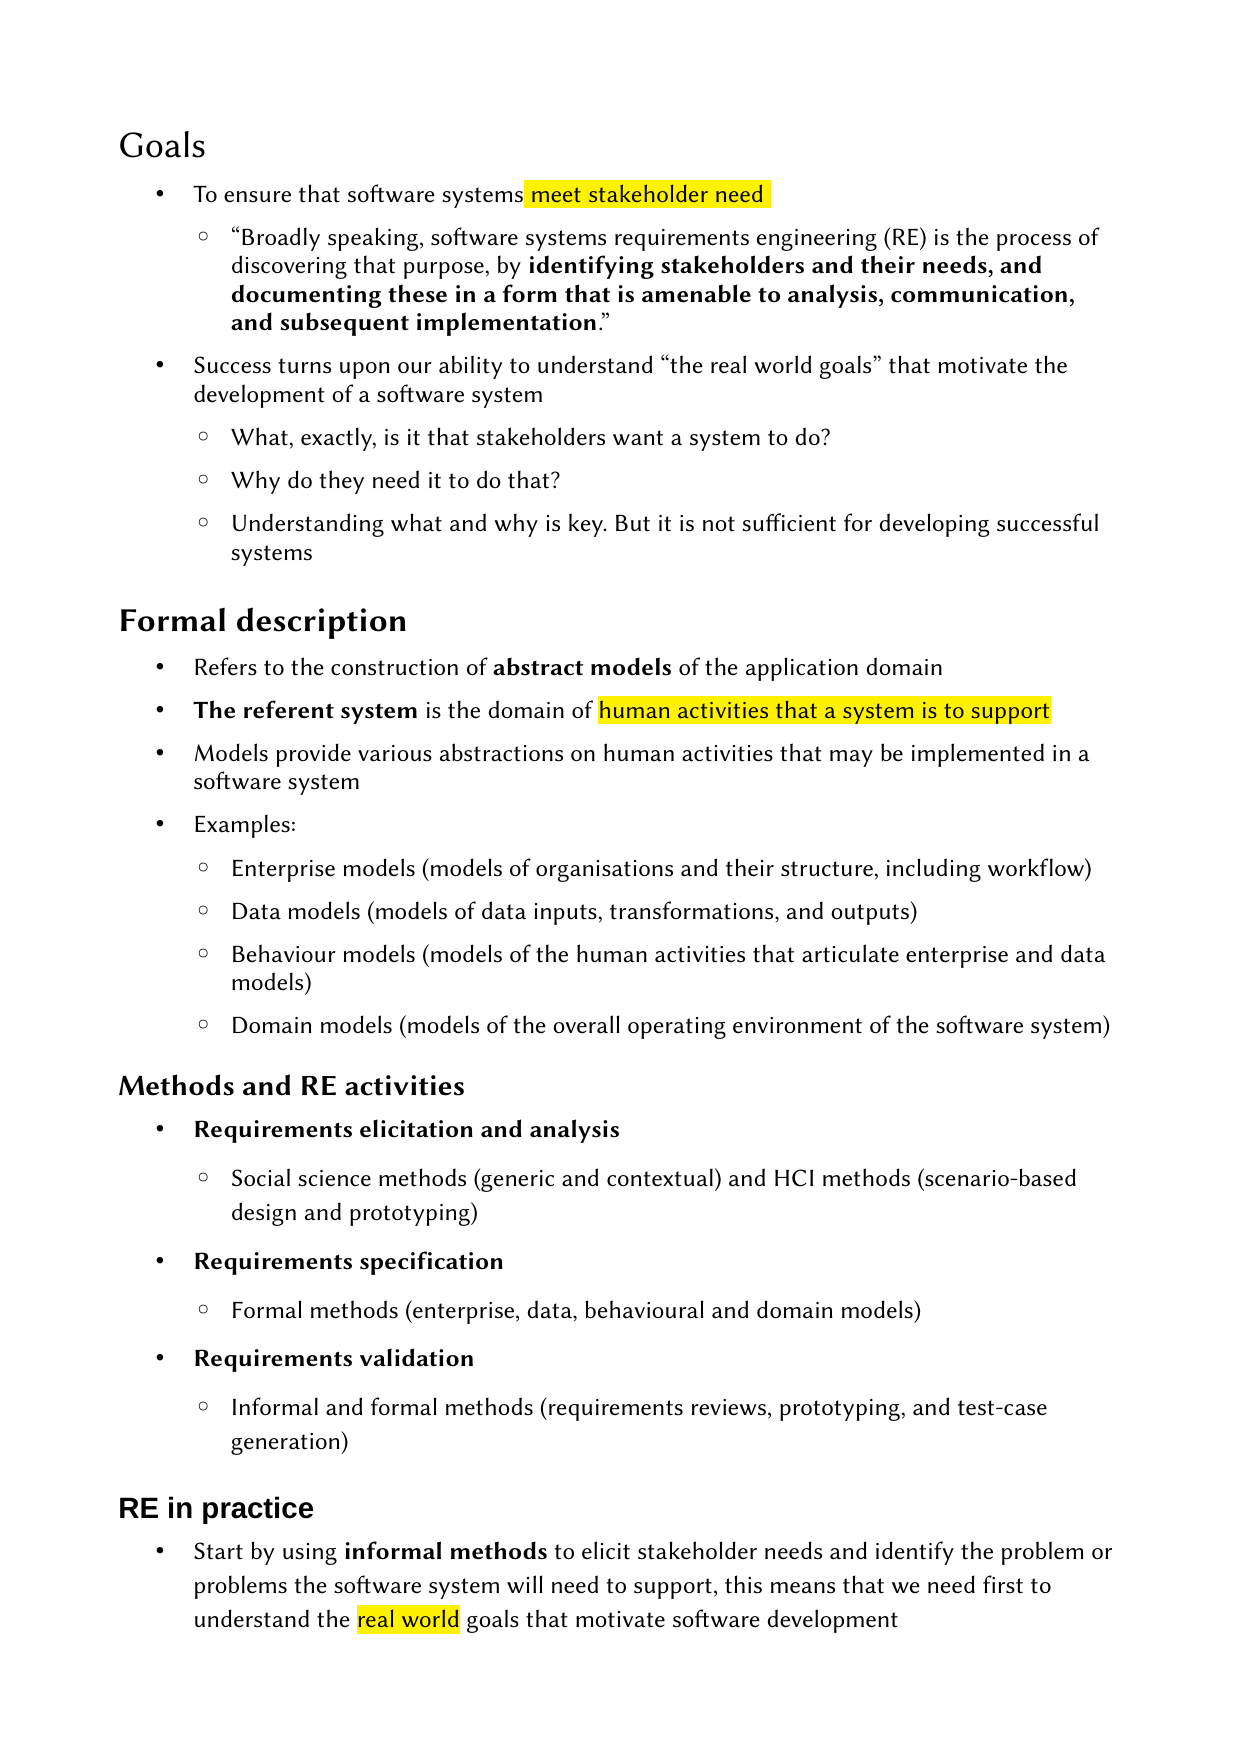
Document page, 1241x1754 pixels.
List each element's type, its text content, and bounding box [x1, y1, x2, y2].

list Behaviour models (models of the human activities that articulate enterprise and data models) [193, 940, 1122, 997]
subtitle RE in practice [118, 1491, 1122, 1524]
list Start by using informal methods to elicit stakeholder needs and identify the problem or problems the software system will need to support, this means that we need first to understand the real world goals that motivate software development [156, 1537, 1122, 1634]
list Refers to the construction of abstract models of the application domain [156, 653, 1122, 681]
list Social science methods (generic and contextual) and HCI methods (scenario-based design and prototyping) [193, 1164, 1122, 1227]
list Requirements elicitation and analysis [156, 1115, 1122, 1144]
list Why do they need it to do that? [193, 466, 1122, 495]
list What, exactly, is it that stakeholders want a system to do? [193, 423, 1122, 452]
list Data models (models of data inputs, transformations, and outputs) [193, 897, 1122, 925]
list Requirements validation [156, 1344, 1122, 1373]
list The referent system is the domain of human activities that a system is to support [156, 696, 1122, 724]
list Informal and formal methods (requirements reviews, prototyping, and test-case generation) [193, 1393, 1122, 1456]
list Domain models (models of the overall operating environment of the software system) [193, 1012, 1122, 1040]
list Examples: [156, 811, 1122, 839]
list Enterprise models (models of organisations and their structure, including workflow) [193, 854, 1122, 882]
list Formal methods (enterprise, data, behavioural and domain models) [193, 1296, 1122, 1324]
subtitle Formal description [118, 602, 1122, 640]
list Success turns upon our ability to understand “the real world goals” that motivate the development of a software system [156, 351, 1122, 408]
list Models provide various abstractions on human activities that may be implemented in a software system [156, 739, 1122, 796]
list “Broadly speaking, software systems requirements engineering (RE) is the process of discovering that purpose, by identifying stakeholders and their needs, and documenting these in a form that is amenable to analysis, communication, and subsequent implementation.” [193, 223, 1122, 337]
subtitle Goals [118, 124, 1122, 167]
list Requirements specification [156, 1247, 1122, 1276]
list Understanding what and why is key. But it is not sufficient for developing successful systems [193, 509, 1122, 566]
list To ensure that software systems meet stakeholder need [156, 179, 1122, 208]
subtitle Methods and RE activities [118, 1069, 1122, 1103]
